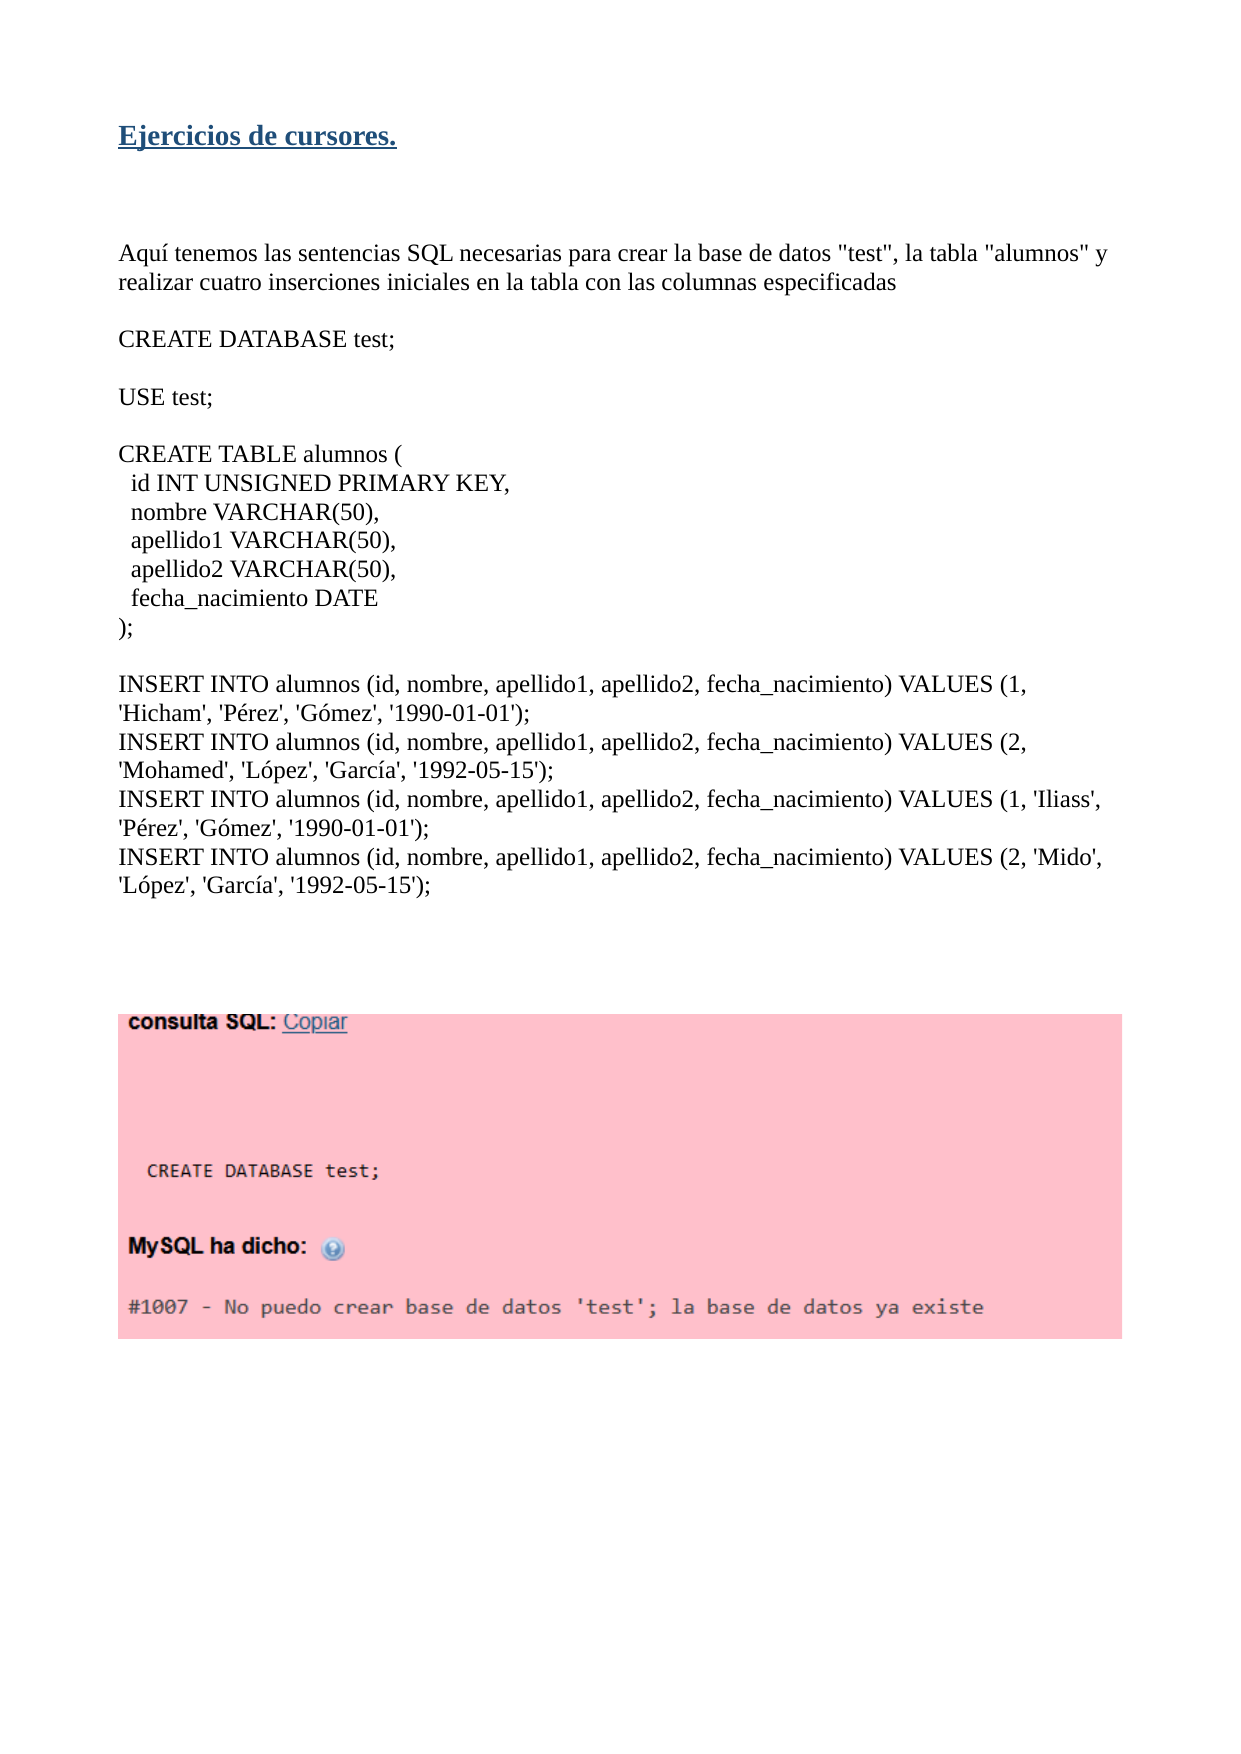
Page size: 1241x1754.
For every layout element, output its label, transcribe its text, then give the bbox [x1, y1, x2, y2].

text Aquí tenemos las sentencias SQL necesarias para crear la base de datos "test", la tabla "alumnos" y realizar cuatro inserciones iniciales en la tabla con las columnas especificadas [118, 238, 1122, 324]
text apellido1 VARCHAR(50), [118, 525, 1122, 554]
text INSERT INTO alumnos (id, nombre, apellido1, apellido2, fecha_nacimiento) VALUES (2, 'Mido', 'López', 'García', '1992-05-15'); [118, 842, 1122, 899]
text id INT UNSIGNED PRIMARY KEY, [118, 468, 1122, 497]
subtitle Ejercicios de cursores. [118, 118, 1122, 152]
text apellido2 VARCHAR(50), [118, 554, 1122, 583]
text INSERT INTO alumnos (id, nombre, apellido1, apellido2, fecha_nacimiento) VALUES (1, 'Hicham', 'Pérez', 'Gómez', '1990-01-01'); [118, 669, 1122, 727]
text CREATE DATABASE test; [118, 324, 1122, 353]
text fecha_nacimiento DATE [118, 583, 1122, 612]
text USE test; [118, 382, 1122, 410]
picture [118, 1014, 1123, 1339]
text INSERT INTO alumnos (id, nombre, apellido1, apellido2, fecha_nacimiento) VALUES (1, 'Iliass', 'Pérez', 'Gómez', '1990-01-01'); [118, 784, 1122, 842]
text CREATE TABLE alumnos ( [118, 439, 1122, 468]
text ); [118, 612, 1122, 640]
text nombre VARCHAR(50), [118, 497, 1122, 525]
text INSERT INTO alumnos (id, nombre, apellido1, apellido2, fecha_nacimiento) VALUES (2, 'Mohamed', 'López', 'García', '1992-05-15'); [118, 727, 1122, 784]
